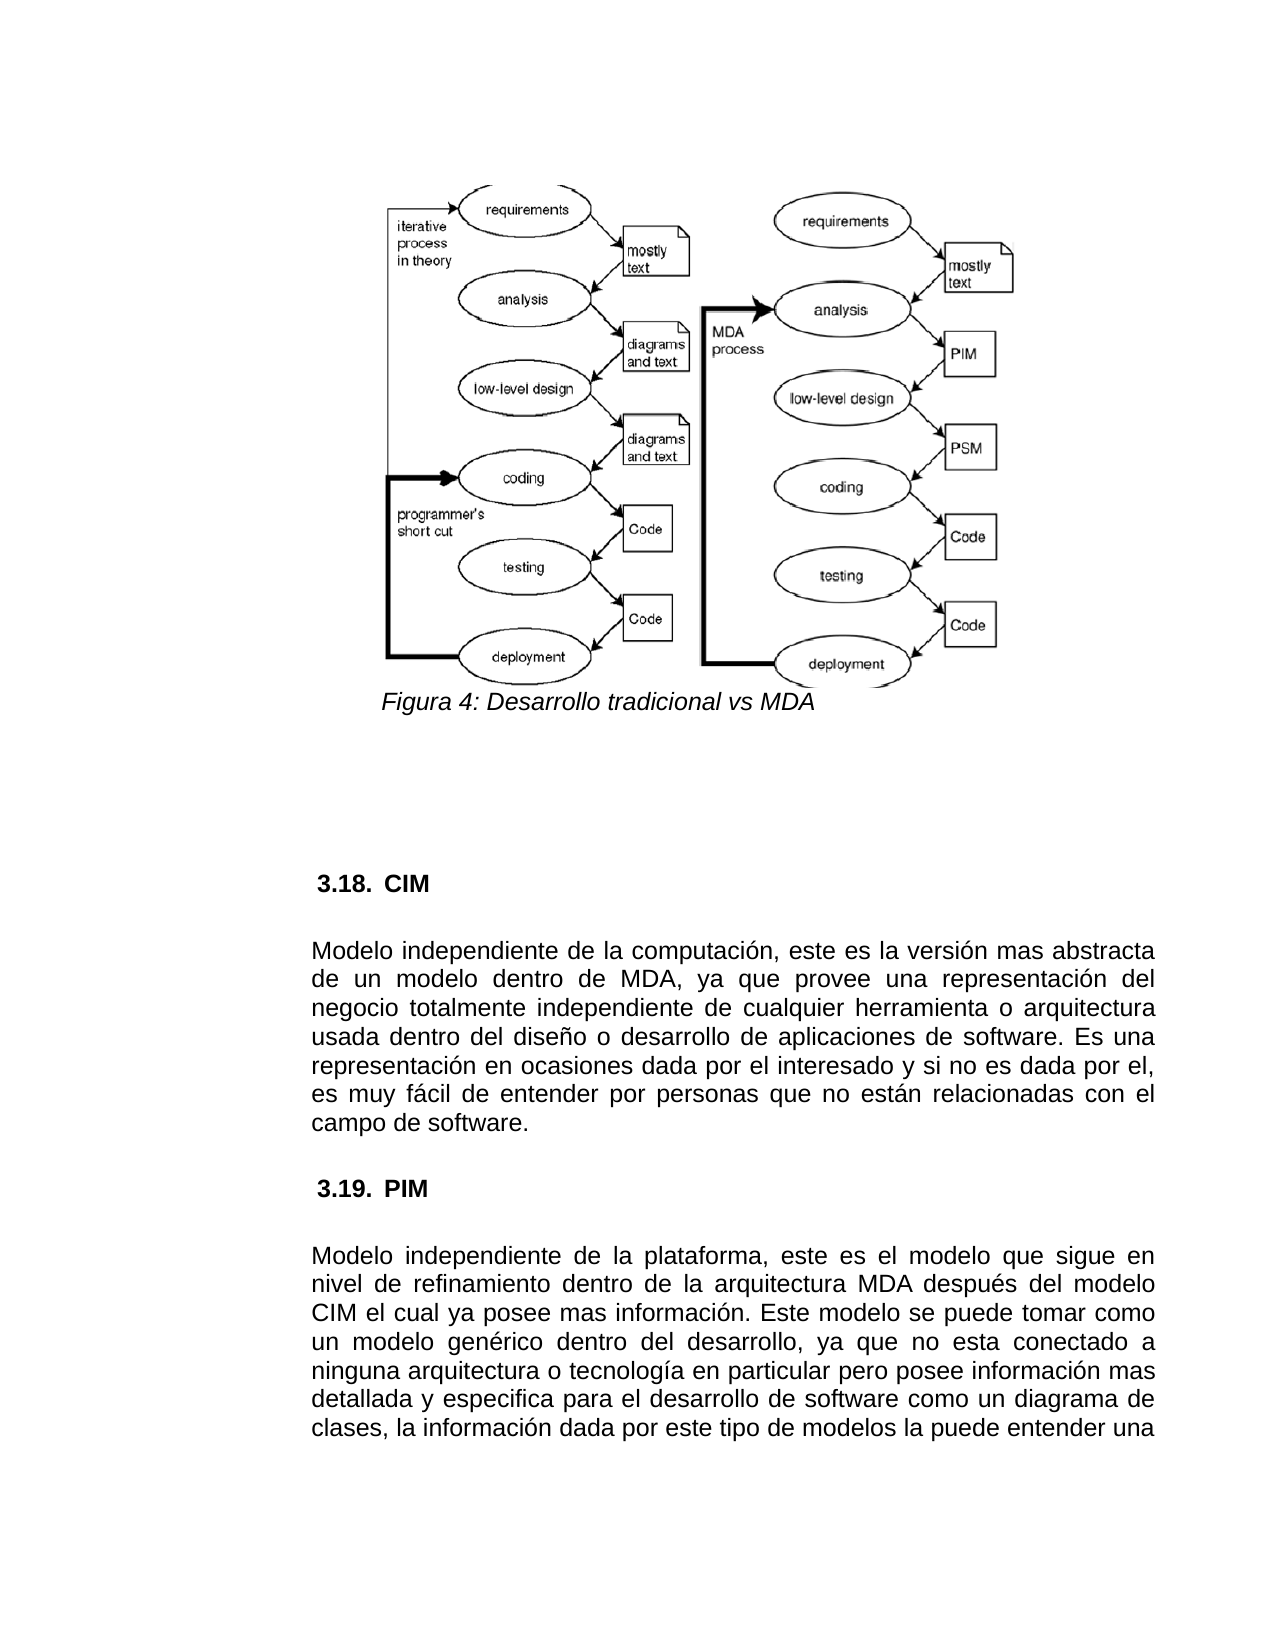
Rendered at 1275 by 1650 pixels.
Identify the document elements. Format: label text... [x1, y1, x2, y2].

list Figura 4: Desarrollo tradicional vs MDA [381, 688, 1018, 716]
picture [381, 183, 1018, 688]
list Modelo independiente de la plataforma, este es el modelo que sigue en nivel de refinamiento dentro de la arquitectura MDA después del modelo CIM el cual ya posee mas información. Este modelo se puede tomar como un modelo genérico dentro del desarrollo, ya que no esta conectado a ninguna arquitectura o tecnología en particular pero posee información mas detallada y especifica para el desarrollo de software como un diagrama de clases, la información dada por este tipo de modelos la puede entender una [310, 1241, 1157, 1442]
list PIM [310, 1174, 1157, 1203]
list Modelo independiente de la computación, este es la versión mas abstracta de un modelo dentro de MDA, ya que provee una representación del negocio totalmente independiente de cualquier herramienta o arquitectura usada dentro del diseño o desarrollo de aplicaciones de software. Es una representación en ocasiones dada por el interesado y si no es dada por el, es muy fácil de entender por personas que no están relacionadas con el campo de software. [310, 936, 1157, 1137]
list CIM [310, 869, 1157, 898]
